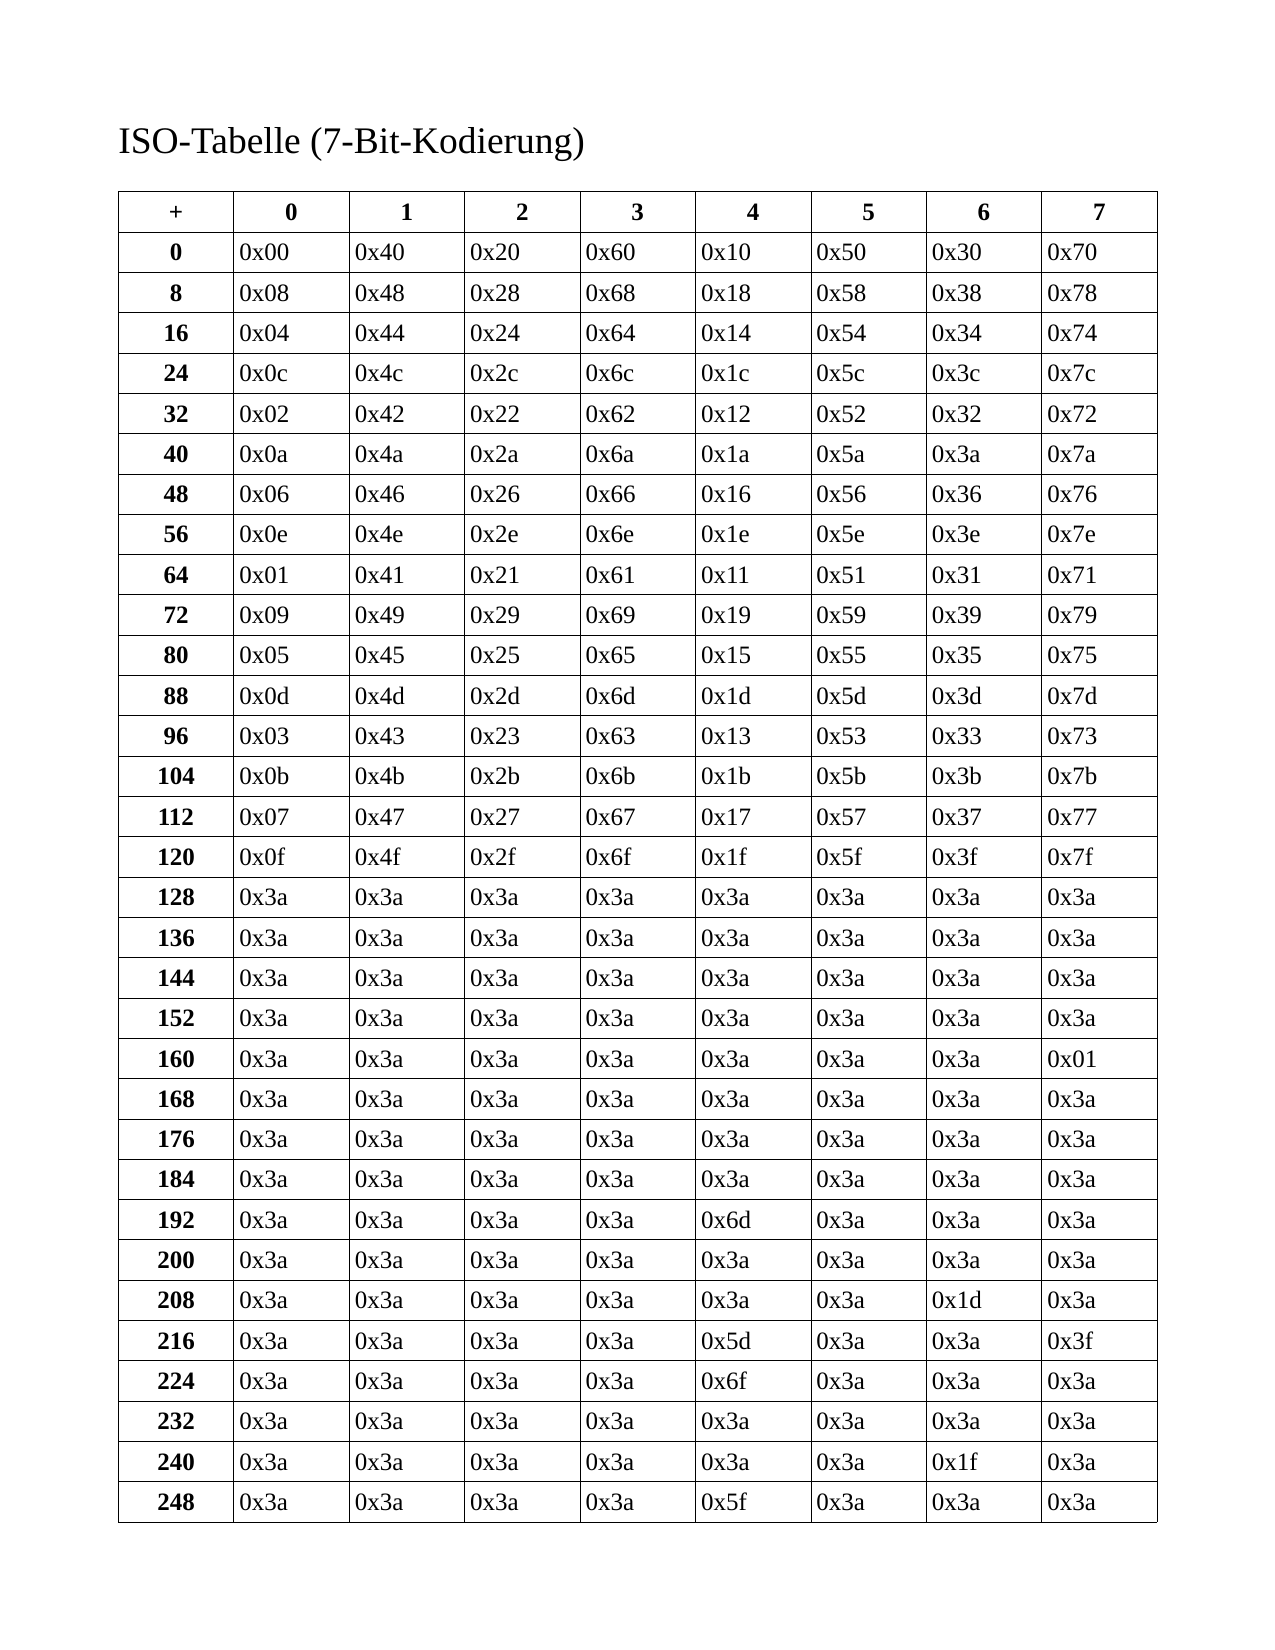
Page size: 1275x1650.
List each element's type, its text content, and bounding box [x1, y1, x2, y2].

table_cell 0x3a [927, 1361, 1041, 1401]
table_cell 8 [119, 273, 233, 312]
table_cell 0x28 [465, 273, 580, 312]
table_cell 0x3a [581, 1482, 695, 1522]
table_cell 0x3c [927, 354, 1041, 393]
table_cell 0x54 [812, 313, 926, 352]
table_cell 160 [119, 1039, 233, 1078]
table_cell 0x3a [812, 1321, 926, 1360]
table_cell 0x7a [1042, 434, 1157, 473]
table_cell 0x3a [581, 958, 695, 997]
table_cell 0x3a [581, 1442, 695, 1481]
table_cell 0x0d [234, 676, 349, 715]
table_cell 0x4e [350, 515, 464, 554]
table_cell 96 [119, 716, 233, 756]
table_cell 80 [119, 636, 233, 675]
table_cell 0x3a [812, 1442, 926, 1481]
table_cell 0x3a [350, 918, 464, 957]
table_cell 0x3a [581, 1160, 695, 1199]
table_cell 0x27 [465, 797, 580, 836]
table_cell 0x68 [581, 273, 695, 312]
table_cell 120 [119, 837, 233, 877]
table_cell 0x40 [350, 233, 464, 272]
table_cell 0x3a [465, 918, 580, 957]
table_cell 0x3a [465, 1200, 580, 1239]
table_cell 0x1d [927, 1281, 1041, 1320]
table_cell 0x3a [927, 1120, 1041, 1159]
table_cell 136 [119, 918, 233, 957]
table_cell 0x7f [1042, 837, 1157, 877]
table_cell 0x7b [1042, 757, 1157, 796]
table_cell 0x3a [927, 1240, 1041, 1280]
table_cell 0x3a [581, 1079, 695, 1118]
table_cell 0x3a [927, 1482, 1041, 1522]
table_cell 0x43 [350, 716, 464, 756]
table_cell 0x3a [234, 918, 349, 957]
table_cell 0x5f [812, 837, 926, 877]
table_cell 0x3a [465, 958, 580, 997]
table_cell 0x3a [927, 1200, 1041, 1239]
table_cell 0x3a [1042, 1482, 1157, 1522]
table_cell 0x3a [1042, 999, 1157, 1038]
table_cell 0x25 [465, 636, 580, 675]
table_cell 128 [119, 878, 233, 917]
table_cell 0x56 [812, 475, 926, 514]
table_cell 0x3a [234, 1079, 349, 1118]
table_cell 0x3a [1042, 1361, 1157, 1401]
table_cell 0x2c [465, 354, 580, 393]
table_cell 0x3a [350, 1361, 464, 1401]
table_cell 0x3a [696, 1160, 811, 1199]
table_cell 0x3a [812, 1039, 926, 1078]
table_cell 0x4f [350, 837, 464, 877]
table_cell 0x3a [1042, 1281, 1157, 1320]
table_cell 240 [119, 1442, 233, 1481]
table_cell 0x3a [696, 1281, 811, 1320]
table_cell 0x14 [696, 313, 811, 352]
table_cell 0x71 [1042, 555, 1157, 594]
table_cell 0x3a [465, 1281, 580, 1320]
table_cell 0x1f [927, 1442, 1041, 1481]
table_cell 0x13 [696, 716, 811, 756]
table_cell 0x3a [581, 1240, 695, 1280]
table_cell 0x30 [927, 233, 1041, 272]
table_cell 0x57 [812, 797, 926, 836]
table_cell 0x1b [696, 757, 811, 796]
table_cell 0x3a [581, 1039, 695, 1078]
table_cell 0x2f [465, 837, 580, 877]
table_cell 0x74 [1042, 313, 1157, 352]
table_cell 0x3a [350, 1281, 464, 1320]
table_cell 0x3a [234, 1200, 349, 1239]
table_cell 0x3a [696, 918, 811, 957]
table_cell 0x29 [465, 595, 580, 635]
table_cell 0x3a [350, 999, 464, 1038]
table_cell 0x65 [581, 636, 695, 675]
table_cell 0x3a [234, 1482, 349, 1522]
table_header 3 [581, 192, 695, 232]
table_cell 0x3f [927, 837, 1041, 877]
table_cell 0x06 [234, 475, 349, 514]
table_cell 0x33 [927, 716, 1041, 756]
table_cell 0x79 [1042, 595, 1157, 635]
table_cell 0x3a [927, 958, 1041, 997]
table_cell 0x55 [812, 636, 926, 675]
table_cell 56 [119, 515, 233, 554]
table_cell 0x15 [696, 636, 811, 675]
table_cell 0x3a [234, 1120, 349, 1159]
table_cell 0x6f [581, 837, 695, 877]
table_cell 0x3a [812, 1240, 926, 1280]
table_cell 0x48 [350, 273, 464, 312]
table_cell 0x3a [581, 1402, 695, 1441]
table_cell 0x2d [465, 676, 580, 715]
table_cell 0x3a [1042, 1160, 1157, 1199]
table_cell 0x3a [1042, 1079, 1157, 1118]
table_cell 0x3a [812, 1281, 926, 1320]
table_cell 0x3a [696, 878, 811, 917]
table_cell 184 [119, 1160, 233, 1199]
table_cell 0x3a [812, 999, 926, 1038]
table_cell 0x3a [465, 1160, 580, 1199]
table_cell 0x3a [927, 1039, 1041, 1078]
table_cell 0x3a [1042, 1120, 1157, 1159]
table_cell 0x3a [812, 1482, 926, 1522]
table_cell 0x39 [927, 595, 1041, 635]
table_cell 0x16 [696, 475, 811, 514]
table_cell 0x3a [812, 1120, 926, 1159]
table_cell 0x3a [465, 999, 580, 1038]
table_cell 112 [119, 797, 233, 836]
table_cell 0x3a [465, 1240, 580, 1280]
table_cell 0x5a [812, 434, 926, 473]
table_cell 88 [119, 676, 233, 715]
table_cell 0x37 [927, 797, 1041, 836]
table_cell 0x3a [696, 1442, 811, 1481]
table_cell 0x3d [927, 676, 1041, 715]
table_cell 0x3a [465, 1361, 580, 1401]
table_cell 0x6d [696, 1200, 811, 1239]
table_cell 0x20 [465, 233, 580, 272]
table_cell 0x5b [812, 757, 926, 796]
table_cell 0x02 [234, 394, 349, 433]
table_cell 0x3a [696, 1402, 811, 1441]
table_cell 0x72 [1042, 394, 1157, 433]
table_cell 0x3a [581, 1281, 695, 1320]
table_cell 0x18 [696, 273, 811, 312]
table_cell 0x6d [581, 676, 695, 715]
table_cell 0x3a [350, 878, 464, 917]
table_cell 0x4c [350, 354, 464, 393]
table_cell 0x76 [1042, 475, 1157, 514]
table_cell 0x3a [234, 1402, 349, 1441]
table_cell 0x2a [465, 434, 580, 473]
table_cell 0x5c [812, 354, 926, 393]
table_cell 0x6a [581, 434, 695, 473]
table_cell 0x3a [812, 1402, 926, 1441]
table_cell 0x78 [1042, 273, 1157, 312]
table_cell 0x3a [581, 1321, 695, 1360]
table_cell 0x3a [1042, 1402, 1157, 1441]
table_cell 0x3b [927, 757, 1041, 796]
table_cell 0x1a [696, 434, 811, 473]
table_header 6 [927, 192, 1041, 232]
table_cell 0x75 [1042, 636, 1157, 675]
table_cell 0x77 [1042, 797, 1157, 836]
table_cell 0x0b [234, 757, 349, 796]
table_header 7 [1042, 192, 1157, 232]
table_cell 216 [119, 1321, 233, 1360]
table_cell 0x23 [465, 716, 580, 756]
table_cell 0x26 [465, 475, 580, 514]
table_cell 208 [119, 1281, 233, 1320]
table_cell 232 [119, 1402, 233, 1441]
table_header 0 [234, 192, 349, 232]
table_cell 0x7c [1042, 354, 1157, 393]
table_cell 0 [119, 233, 233, 272]
table_cell 0x42 [350, 394, 464, 433]
table_header 1 [350, 192, 464, 232]
table_cell 0x3a [927, 1079, 1041, 1118]
table_cell 0x3a [1042, 878, 1157, 917]
table_cell 0x08 [234, 273, 349, 312]
table_cell 0x53 [812, 716, 926, 756]
table_cell 200 [119, 1240, 233, 1280]
table_cell 0x3a [350, 1482, 464, 1522]
table_cell 48 [119, 475, 233, 514]
table_cell 0x7d [1042, 676, 1157, 715]
table_cell 0x36 [927, 475, 1041, 514]
table_cell 0x3a [927, 434, 1041, 473]
table_cell 0x31 [927, 555, 1041, 594]
table_cell 0x6f [696, 1361, 811, 1401]
table_cell 0x45 [350, 636, 464, 675]
table_cell 0x17 [696, 797, 811, 836]
table_cell 0x0e [234, 515, 349, 554]
table_cell 0x3a [234, 999, 349, 1038]
table_cell 0x12 [696, 394, 811, 433]
table_cell 0x32 [927, 394, 1041, 433]
table_header 4 [696, 192, 811, 232]
table_header + [119, 192, 233, 232]
table_cell 0x4a [350, 434, 464, 473]
table_cell 0x3a [234, 1321, 349, 1360]
table_cell 0x3a [927, 1321, 1041, 1360]
table_cell 0x69 [581, 595, 695, 635]
table_cell 0x3a [350, 958, 464, 997]
table_cell 0x3a [350, 1200, 464, 1239]
table_cell 0x3a [350, 1160, 464, 1199]
table_cell 248 [119, 1482, 233, 1522]
table_cell 0x6e [581, 515, 695, 554]
table_cell 0x50 [812, 233, 926, 272]
table_cell 0x3a [581, 1361, 695, 1401]
table_cell 0x3a [812, 878, 926, 917]
table_cell 0x0f [234, 837, 349, 877]
table_cell 0x66 [581, 475, 695, 514]
table_header 2 [465, 192, 580, 232]
table_cell 0x3a [465, 1120, 580, 1159]
table_cell 0x64 [581, 313, 695, 352]
table_cell 0x3a [812, 1200, 926, 1239]
table_cell 0x3a [581, 1120, 695, 1159]
table_cell 64 [119, 555, 233, 594]
table_cell 0x73 [1042, 716, 1157, 756]
table_cell 0x63 [581, 716, 695, 756]
table_cell 0x3a [350, 1039, 464, 1078]
table_cell 0x3a [581, 878, 695, 917]
table_cell 0x3a [465, 1079, 580, 1118]
table_cell 0x3a [234, 1361, 349, 1401]
table_cell 0x3a [465, 1402, 580, 1441]
table_cell 0x3a [1042, 1200, 1157, 1239]
table_cell 16 [119, 313, 233, 352]
table_cell 0x1e [696, 515, 811, 554]
table_cell 0x3a [350, 1240, 464, 1280]
table_cell 0x3a [465, 1482, 580, 1522]
table_cell 0x2b [465, 757, 580, 796]
table_cell 0x3a [927, 918, 1041, 957]
table_cell 176 [119, 1120, 233, 1159]
table_cell 0x19 [696, 595, 811, 635]
table_cell 0x0a [234, 434, 349, 473]
table_cell 0x3a [927, 1402, 1041, 1441]
table_cell 0x60 [581, 233, 695, 272]
table_cell 0x6b [581, 757, 695, 796]
table_cell 0x3a [1042, 958, 1157, 997]
table_cell 0x62 [581, 394, 695, 433]
table_cell 0x3a [465, 878, 580, 917]
table_cell 0x3a [234, 1240, 349, 1280]
table_cell 224 [119, 1361, 233, 1401]
table_cell 0x3a [1042, 1240, 1157, 1280]
table_cell 0x3a [350, 1079, 464, 1118]
table_cell 0x11 [696, 555, 811, 594]
table_cell 0x05 [234, 636, 349, 675]
table_cell 0x4d [350, 676, 464, 715]
table_cell 0x3a [350, 1402, 464, 1441]
table_cell 40 [119, 434, 233, 473]
table_cell 0x3a [696, 1039, 811, 1078]
table_cell 0x70 [1042, 233, 1157, 272]
table_cell 0x3a [696, 1120, 811, 1159]
table_cell 0x34 [927, 313, 1041, 352]
table_cell 0x47 [350, 797, 464, 836]
table_cell 32 [119, 394, 233, 433]
table_cell 0x3a [812, 1079, 926, 1118]
table_cell 0x3a [812, 1160, 926, 1199]
table_cell 0x3a [812, 1361, 926, 1401]
table_cell 0x5e [812, 515, 926, 554]
table_cell 0x3a [696, 1079, 811, 1118]
table_cell 0x3a [927, 999, 1041, 1038]
table_cell 0x35 [927, 636, 1041, 675]
table_cell 192 [119, 1200, 233, 1239]
table_cell 0x21 [465, 555, 580, 594]
table_cell 0x09 [234, 595, 349, 635]
table_cell 0x2e [465, 515, 580, 554]
table_cell 0x0c [234, 354, 349, 393]
table_cell 0x3a [812, 918, 926, 957]
table_cell 0x3a [1042, 1442, 1157, 1481]
table_cell 0x58 [812, 273, 926, 312]
table_cell 0x3a [234, 1039, 349, 1078]
table_cell 0x3a [350, 1120, 464, 1159]
table_cell 0x10 [696, 233, 811, 272]
table_cell 0x46 [350, 475, 464, 514]
table_cell 0x3a [581, 918, 695, 957]
table_cell 0x3a [350, 1442, 464, 1481]
table_cell 0x1f [696, 837, 811, 877]
table_cell 0x24 [465, 313, 580, 352]
table_cell 0x38 [927, 273, 1041, 312]
table_cell 0x3a [696, 1240, 811, 1280]
table_cell 0x59 [812, 595, 926, 635]
table_cell 0x3a [927, 1160, 1041, 1199]
table_cell 0x41 [350, 555, 464, 594]
table_cell 0x00 [234, 233, 349, 272]
table_cell 152 [119, 999, 233, 1038]
table_cell 144 [119, 958, 233, 997]
table_cell 0x52 [812, 394, 926, 433]
table_cell 0x01 [234, 555, 349, 594]
table_cell 0x44 [350, 313, 464, 352]
table_cell 0x7e [1042, 515, 1157, 554]
table_cell 0x3e [927, 515, 1041, 554]
table_cell 0x5f [696, 1482, 811, 1522]
table_cell 0x61 [581, 555, 695, 594]
table_cell 0x04 [234, 313, 349, 352]
table_cell 0x5d [696, 1321, 811, 1360]
table_cell 0x51 [812, 555, 926, 594]
table_cell 0x1c [696, 354, 811, 393]
table_cell 0x03 [234, 716, 349, 756]
table_cell 0x4b [350, 757, 464, 796]
table_cell 0x3a [696, 999, 811, 1038]
table_cell 72 [119, 595, 233, 635]
table_cell 0x3a [581, 999, 695, 1038]
table_cell 0x07 [234, 797, 349, 836]
table_cell 0x1d [696, 676, 811, 715]
table_cell 0x3a [1042, 918, 1157, 957]
table_cell 0x3a [234, 958, 349, 997]
table_header 5 [812, 192, 926, 232]
table_cell 0x3a [465, 1321, 580, 1360]
table_cell 104 [119, 757, 233, 796]
table_cell 0x6c [581, 354, 695, 393]
table_cell 0x49 [350, 595, 464, 635]
table_cell 0x3a [350, 1321, 464, 1360]
table_cell 0x3f [1042, 1321, 1157, 1360]
table_cell 0x3a [234, 878, 349, 917]
table_cell 0x3a [234, 1442, 349, 1481]
table_cell 0x22 [465, 394, 580, 433]
table_cell 24 [119, 354, 233, 393]
table_cell 0x3a [465, 1442, 580, 1481]
table_cell 0x5d [812, 676, 926, 715]
table_cell 0x3a [234, 1160, 349, 1199]
table_cell 0x67 [581, 797, 695, 836]
table_cell 0x3a [234, 1281, 349, 1320]
table_cell 0x01 [1042, 1039, 1157, 1078]
table_cell 168 [119, 1079, 233, 1118]
table_cell 0x3a [696, 958, 811, 997]
text ISO-Tabelle (7-Bit-Kodierung) [118, 118, 1157, 161]
table_cell 0x3a [927, 878, 1041, 917]
table_cell 0x3a [465, 1039, 580, 1078]
table_cell 0x3a [812, 958, 926, 997]
table_cell 0x3a [581, 1200, 695, 1239]
